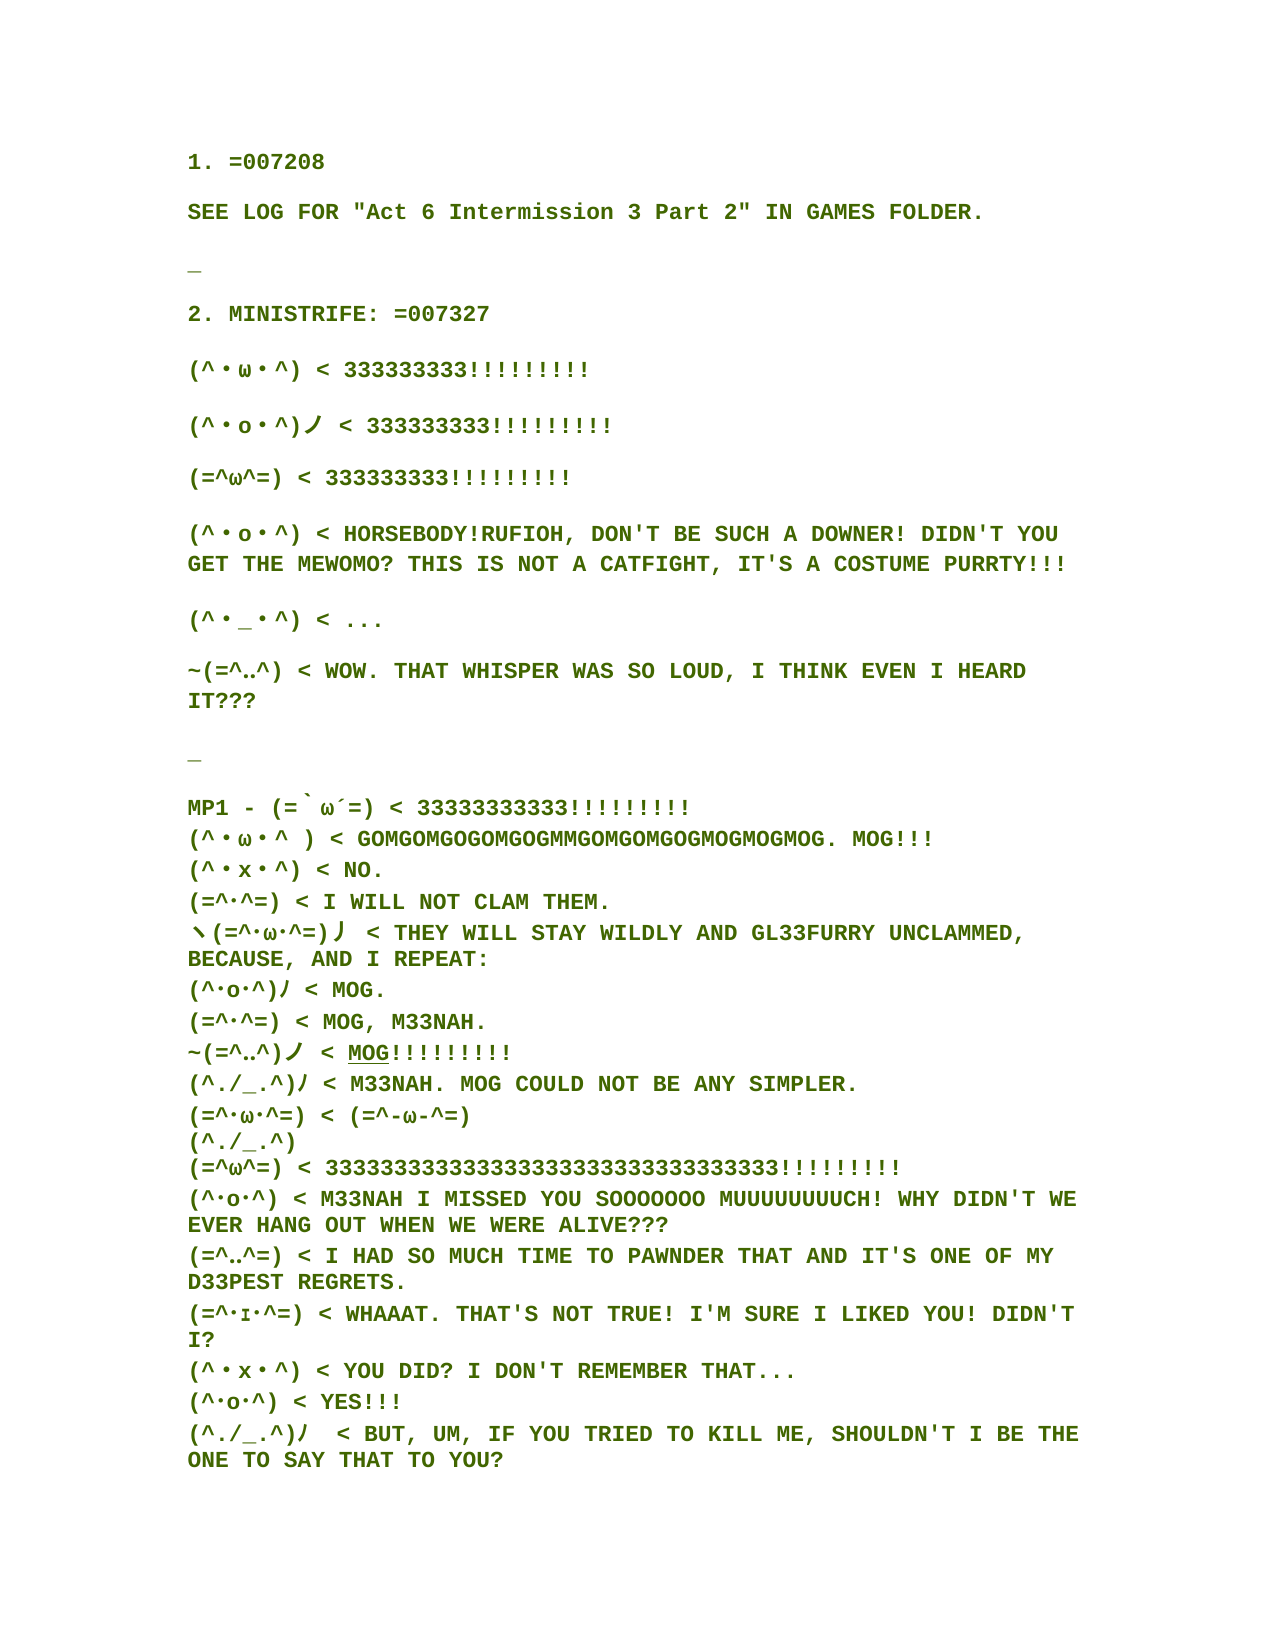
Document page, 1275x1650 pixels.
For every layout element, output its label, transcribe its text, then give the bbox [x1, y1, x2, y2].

text (=^ω^=) < 333333333!!!!!!!!! [187, 466, 1087, 492]
text (^・x・^) < YOU DID? I DON'T REMEMBER THAT... [187, 1354, 1087, 1385]
text ~(=^‥^) < WOW. THAT WHISPER WAS SO LOUD, I THINK EVEN I HEARD IT??? [187, 659, 1087, 715]
text SEE LOG FOR "Act 6 Intermission 3 Part 2" IN GAMES FOLDER. [187, 201, 1087, 227]
text (^・o・^) < HORSEBODY!RUFIOH, DON'T BE SUCH A DOWNER! DIDN'T YOU GET THE MEWOMO? THIS IS NOT A CATFIGHT, IT'S A COSTUME PURRTY!!! [187, 517, 1087, 578]
text 1. =007208 [187, 150, 1087, 176]
text (=^･^=) < MOG, M33NAH. [187, 1005, 1087, 1036]
text _ [187, 740, 1087, 766]
text (^./_.^)ﾉ < M33NAH. MOG COULD NOT BE ANY SIMPLER. [187, 1067, 1087, 1099]
text (^・x・^) < NO. [187, 853, 1087, 885]
text (=^･^=) < I WILL NOT CLAM THEM. [187, 885, 1087, 916]
text (^・_・^) < ... [187, 603, 1087, 634]
text (=^･ｪ･^=) < WHAAAT. THAT'S NOT TRUE! I'M SURE I LIKED YOU! DIDN'T I? [187, 1297, 1087, 1354]
text (^･o･^) < M33NAH I MISSED YOU SOOOOOOO MUUUUUUUUCH! WHY DIDN'T WE EVER HANG OUT WHEN WE WERE ALIVE??? [187, 1182, 1087, 1239]
text 2. MINISTRIFE: =007327 [187, 302, 1087, 328]
text _ [187, 251, 1087, 277]
text (^･o･^) < YES!!! [187, 1385, 1087, 1417]
text (^・ω・^) < 333333333!!!!!!!!! [187, 352, 1087, 384]
text (=^･ω･^=) < (=^-ω-^=) [187, 1099, 1087, 1130]
text (^./_.^)ﾉ < BUT, UM, IF YOU TRIED TO KILL ME, SHOULDN'T I BE THE ONE TO SAY THAT TO YOU? [187, 1417, 1087, 1474]
text ヽ(=^･ω･^=)丿 < THEY WILL STAY WILDLY AND GL33FURRY UNCLAMMED, BECAUSE, AND I REPEAT: [187, 916, 1087, 973]
text (^･o･^)ﾉ < MOG. [187, 973, 1087, 1005]
text ~(=^‥^)ノ < MOG!!!!!!!!! [187, 1036, 1087, 1067]
text MP1 - (=｀ω´=) < 33333333333!!!!!!!!! [187, 791, 1087, 822]
text (^・ω・^ ) < GOMGOMGOGOMGOGMMGOMGOMGOGMOGMOGMOG. MOG!!! [187, 822, 1087, 853]
text (^・o・^)ノ < 333333333!!!!!!!!! [187, 409, 1087, 441]
text (=^ω^=) < 333333333333333333333333333333333!!!!!!!!! [187, 1156, 1087, 1182]
text (=^‥^=) < I HAD SO MUCH TIME TO PAWNDER THAT AND IT'S ONE OF MY D33PEST REGRETS. [187, 1239, 1087, 1297]
text (^./_.^) [187, 1130, 1087, 1156]
